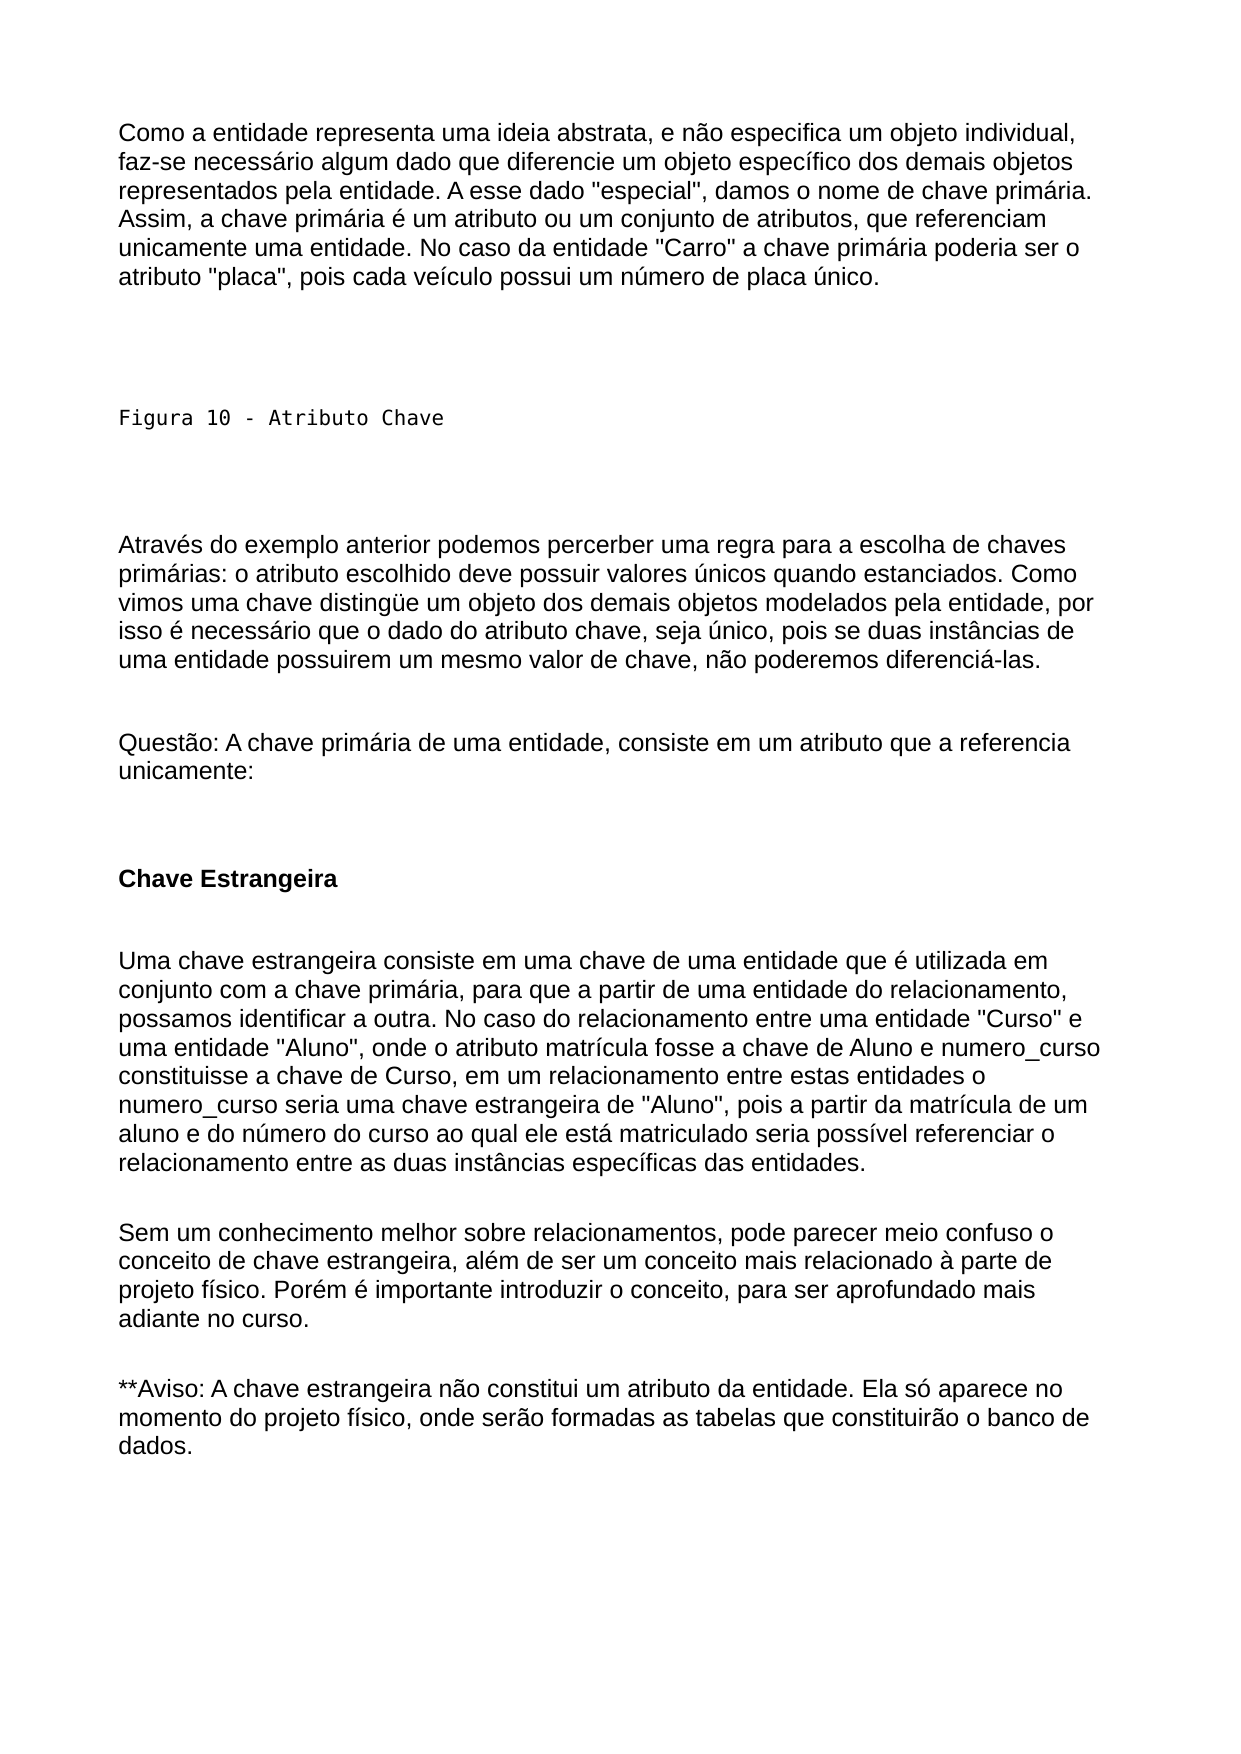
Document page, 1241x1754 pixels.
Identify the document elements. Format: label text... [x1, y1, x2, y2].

text Através do exemplo anterior podemos percerber uma regra para a escolha de chaves primárias: o atributo escolhido deve possuir valores únicos quando estanciados. Como vimos uma chave distingüe um objeto dos demais objetos modelados pela entidade, por isso é necessário que o dado do atributo chave, seja único, pois se duas instâncias de uma entidade possuirem um mesmo valor de chave, não poderemos diferenciá-las. [118, 530, 1122, 674]
text Figura 10 - Atributo Chave [118, 406, 1122, 431]
subtitle Chave Estrangeira [118, 864, 1122, 893]
text Uma chave estrangeira consiste em uma chave de uma entidade que é utilizada em conjunto com a chave primária, para que a partir de uma entidade do relacionamento, possamos identificar a outra. No caso do relacionamento entre uma entidade "Curso" e uma entidade "Aluno", onde o atributo matrícula fosse a chave de Aluno e numero_curso constituisse a chave de Curso, em um relacionamento entre estas entidades o numero_curso seria uma chave estrangeira de "Aluno", pois a partir da matrícula de um aluno e do número do curso ao qual ele está matriculado seria possível referenciar o relacionamento entre as duas instâncias específicas das entidades. [118, 946, 1122, 1176]
text **Aviso: A chave estrangeira não constitui um atributo da entidade. Ela só aparece no momento do projeto físico, onde serão formadas as tabelas que constituirão o banco de dados. [118, 1345, 1122, 1460]
text Como a entidade representa uma ideia abstrata, e não especifica um objeto individual, faz-se necessário algum dado que diferencie um objeto específico dos demais objetos representados pela entidade. A esse dado "especial", damos o nome de chave primária. Assim, a chave primária é um atributo ou um conjunto de atributos, que referenciam unicamente uma entidade. No caso da entidade "Carro" a chave primária poderia ser o atributo "placa", pois cada veículo possui um número de placa único. [118, 118, 1122, 291]
text Sem um conhecimento melhor sobre relacionamentos, pode parecer meio confuso o conceito de chave estrangeira, além de ser um conceito mais relacionado à parte de projeto físico. Porém é importante introduzir o conceito, para ser aprofundado mais adiante no curso. [118, 1189, 1122, 1333]
text Questão: A chave primária de uma entidade, consiste em um atributo que a referencia unicamente: [118, 728, 1122, 785]
